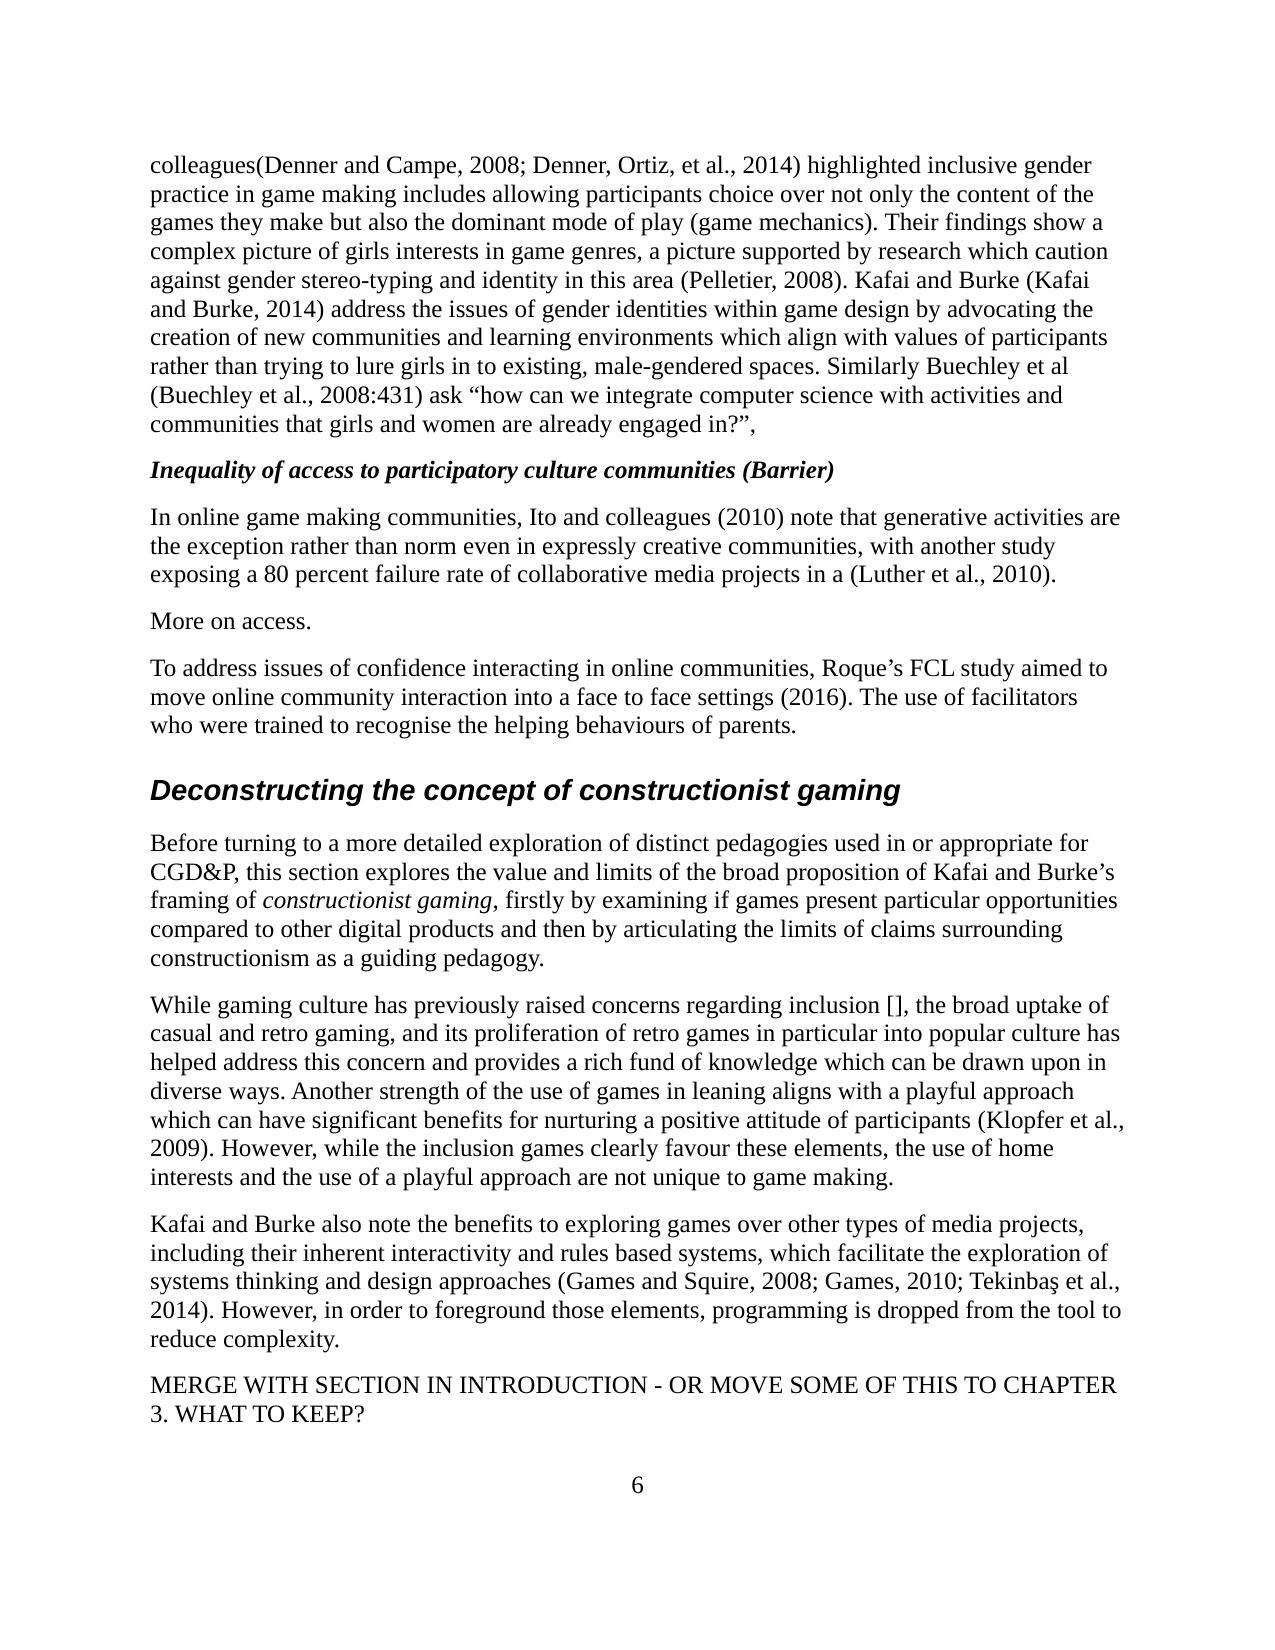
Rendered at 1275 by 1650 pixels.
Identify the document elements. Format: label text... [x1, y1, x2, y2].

text colleagues(Denner and Campe, 2008; Denner, Ortiz, et al., 2014) highlighted inclusive gender practice in game making includes allowing participants choice over not only the content of the games they make but also the dominant mode of play (game mechanics). Their findings show a complex picture of girls interests in game genres, a picture supported by research which caution against gender stereo-typing and identity in this area (Pelletier, 2008). Kafai and Burke (Kafai and Burke, 2014) address the issues of gender identities within game design by advocating the creation of new communities and learning environments which align with values of participants rather than trying to lure girls in to existing, male-gendered spaces. Similarly Buechley et al (Buechley et al., 2008:431) ask “how can we integrate computer science with activities and communities that girls and women are already engaged in?”, [150, 150, 1125, 437]
text While gaming culture has previously raised concerns regarding inclusion [], the broad uptake of casual and retro gaming, and its proliferation of retro games in particular into popular culture has helped address this concern and provides a rich fund of knowledge which can be drawn upon in diverse ways. Another strength of the use of games in leaning aligns with a playful approach which can have significant benefits for nurturing a positive attitude of participants (Klopfer et al., 2009). However, while the inclusion games clearly favour these elements, the use of home interests and the use of a playful approach are not unique to game making. [150, 990, 1125, 1191]
text Inequality of access to participatory culture communities (Barrier) [150, 455, 1125, 484]
text More on access. [150, 606, 1125, 635]
subtitle Deconstructing the concept of constructionist gaming [150, 773, 1125, 807]
text Before turning to a more detailed exploration of distinct pedagogies used in or appropriate for CGD&P, this section explores the value and limits of the broad proposition of Kafai and Burke’s framing of constructionist gaming, firstly by examining if games present particular opportunities compared to other digital products and then by articulating the limits of claims surrounding constructionism as a guiding pedagogy. [150, 828, 1125, 972]
text To address issues of confidence interacting in online communities, Roque’s FCL study aimed to move online community interaction into a face to face settings (2016). The use of facilitators who were trained to recognise the helping behaviours of parents. [150, 653, 1125, 739]
text Kafai and Burke also note the benefits to exploring games over other types of media projects, including their inherent interactivity and rules based systems, which facilitate the exploration of systems thinking and design approaches (Games and Squire, 2008; Games, 2010; Tekinbaş et al., 2014). However, in order to foreground those elements, programming is dropped from the tool to reduce complexity. [150, 1209, 1125, 1353]
text In online game making communities, Ito and colleagues (2010) note that generative activities are the exception rather than norm even in expressly creative communities, with another study exposing a 80 percent failure rate of collaborative media projects in a (Luther et al., 2010). [150, 502, 1125, 588]
text MERGE WITH SECTION IN INTRODUCTION - OR MOVE SOME OF THIS TO CHAPTER 3. WHAT TO KEEP? [150, 1371, 1125, 1428]
